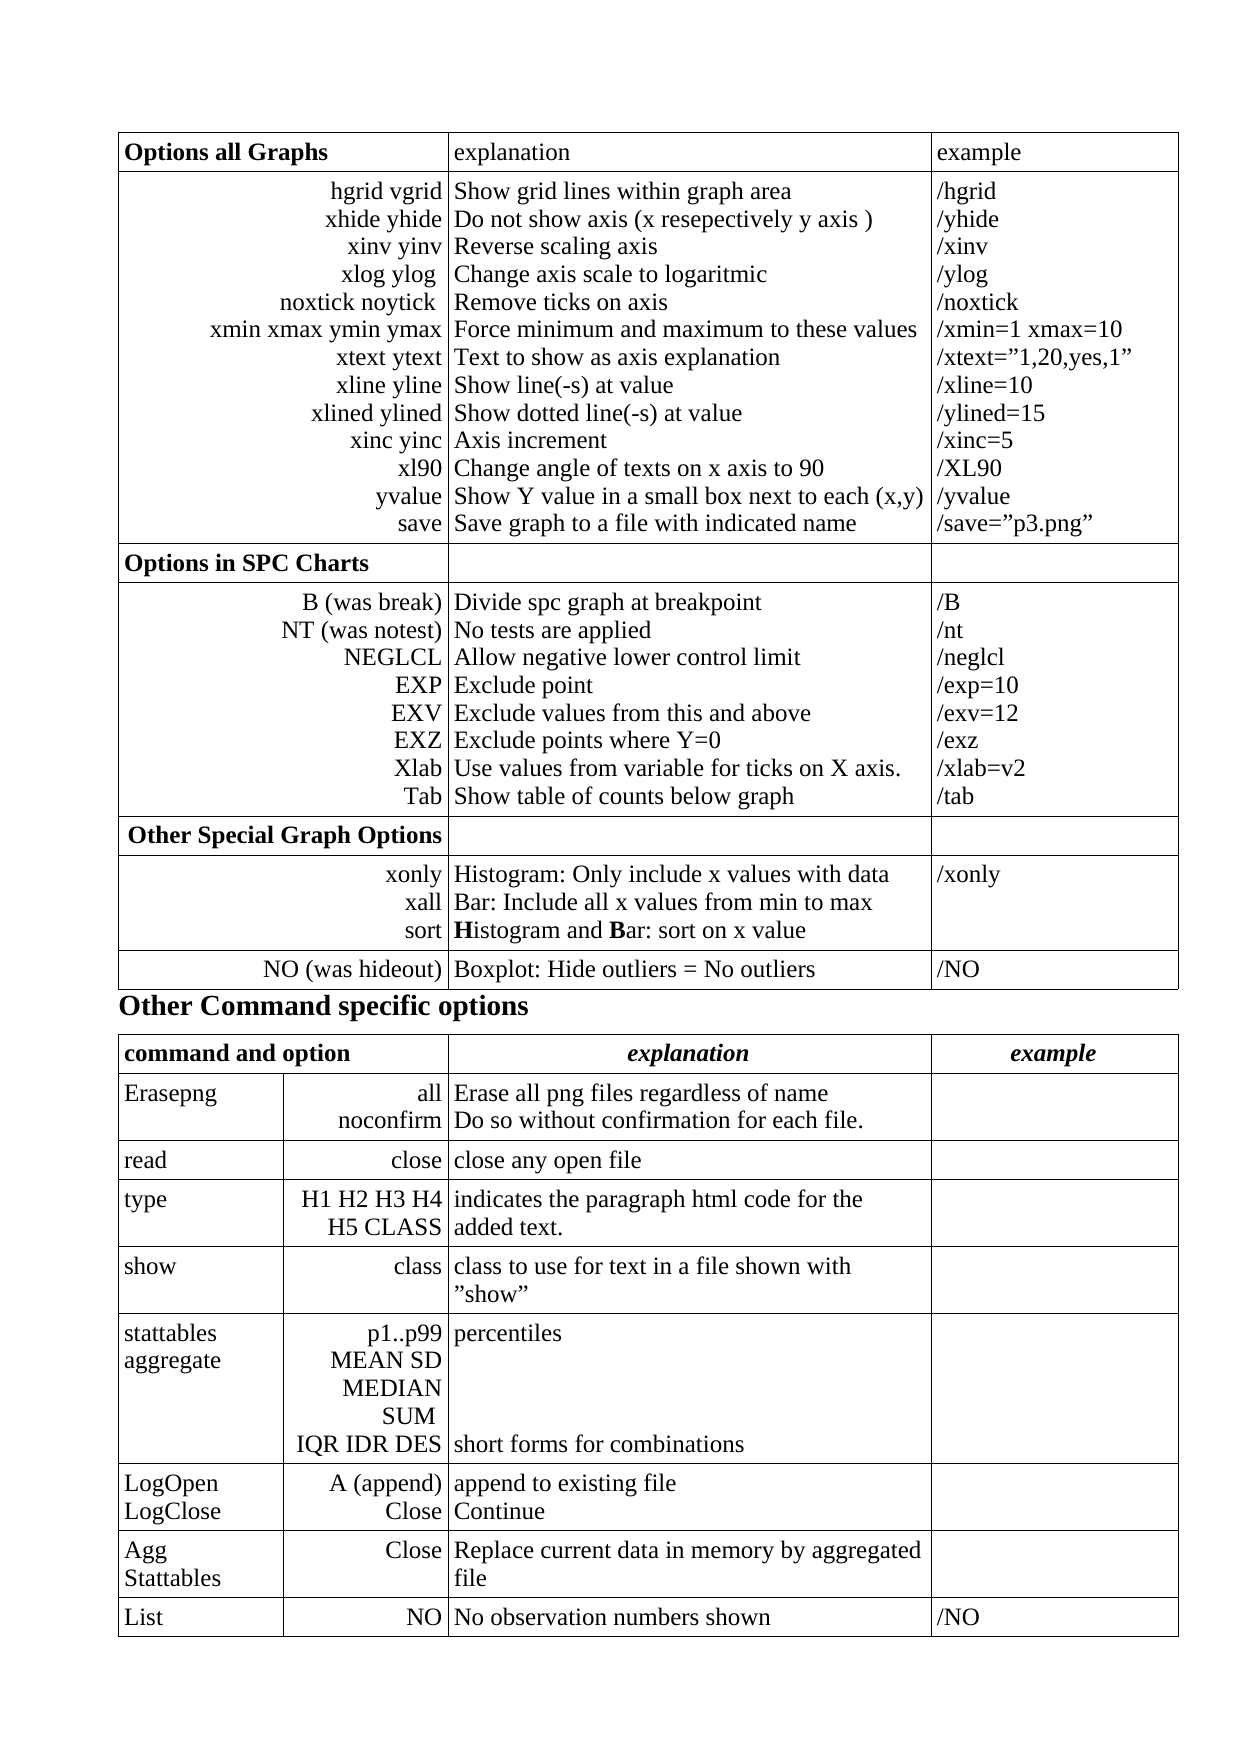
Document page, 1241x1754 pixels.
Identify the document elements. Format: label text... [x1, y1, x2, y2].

table_cell List [119, 1598, 283, 1636]
table_cell [932, 1141, 1178, 1179]
text Other Command specific options [118, 990, 1122, 1021]
table_header example [932, 1035, 1178, 1073]
table_cell p1..p99 MEAN SD MEDIAN SUM IQR IDR DES [284, 1314, 448, 1463]
table_cell class [284, 1247, 448, 1313]
table_cell [932, 817, 1178, 855]
table_cell /hgrid /yhide /xinv /ylog /noxtick /xmin=1 xmax=10 /xtext=”1,20,yes,1” /xline=10 /ylined=15 /xinc=5 /XL90 /yvalue /save=”p3.png” [932, 172, 1178, 543]
table_cell class to use for text in a file shown with ”show” [449, 1247, 931, 1313]
table_cell H1 H2 H3 H4 H5 CLASS [284, 1180, 448, 1246]
table_header Options all Graphs [119, 133, 448, 171]
table_cell show [119, 1247, 283, 1313]
table_cell Other Special Graph Options [119, 817, 448, 855]
table_cell Boxplot: Hide outliers = No outliers [449, 951, 931, 989]
table_cell Erase all png files regardless of name Do so without confirmation for each file. [449, 1074, 931, 1140]
table_cell percentiles short forms for combinations [449, 1314, 931, 1463]
table_cell [932, 1531, 1178, 1597]
table_cell LogOpen LogClose [119, 1464, 283, 1530]
table_cell [449, 817, 931, 855]
table_header command and option [119, 1035, 448, 1073]
table_cell [932, 1247, 1178, 1313]
table_cell all noconfirm [284, 1074, 448, 1140]
table_cell [932, 1314, 1178, 1463]
table_cell /xonly [932, 856, 1178, 949]
table_cell Erasepng [119, 1074, 283, 1140]
table_cell [932, 544, 1178, 582]
table_cell close [284, 1141, 448, 1179]
table_cell type [119, 1180, 283, 1246]
table_cell Show grid lines within graph area Do not show axis (x resepectively y axis ) Reverse scaling axis Change axis scale to logaritmic Remove ticks on axis Force minimum and maximum to these values Text to show as axis explanation Show line(-s) at value Show dotted line(-s) at value Axis increment Change angle of texts on x axis to 90 Show Y value in a small box next to each (x,y) Save graph to a file with indicated name [449, 172, 931, 543]
table_cell A (append) Close [284, 1464, 448, 1530]
table_cell /NO [932, 1598, 1178, 1636]
table_cell close any open file [449, 1141, 931, 1179]
table_cell read [119, 1141, 283, 1179]
table_cell append to existing file Continue [449, 1464, 931, 1530]
table_cell indicates the paragraph html code for the added text. [449, 1180, 931, 1246]
table_cell /NO [932, 951, 1178, 989]
table_cell Options in SPC Charts [119, 544, 448, 582]
table_cell [932, 1464, 1178, 1530]
table_cell stattables aggregate [119, 1314, 283, 1463]
table_header explanation [449, 133, 931, 171]
table_cell [449, 544, 931, 582]
table_cell [932, 1180, 1178, 1246]
table_cell Divide spc graph at breakpoint No tests are applied Allow negative lower control limit Exclude point Exclude values from this and above Exclude points where Y=0 Use values from variable for ticks on X axis. Show table of counts below graph [449, 583, 931, 816]
table_cell B (was break) NT (was notest) NEGLCL EXP EXV EXZ Xlab Tab [119, 583, 448, 816]
table_cell hgrid vgrid xhide yhide xinv yinv xlog ylog noxtick noytick xmin xmax ymin ymax xtext ytext xline yline xlined ylined xinc yinc xl90 yvalue save [119, 172, 448, 543]
table_cell /B /nt /neglcl /exp=10 /exv=12 /exz /xlab=v2 /tab [932, 583, 1178, 816]
table_cell xonly xall sort [119, 856, 448, 949]
table_cell No observation numbers shown [449, 1598, 931, 1636]
table_header example [932, 133, 1178, 171]
table_cell Close [284, 1531, 448, 1597]
table_header explanation [449, 1035, 931, 1073]
table_cell Agg Stattables [119, 1531, 283, 1597]
table_cell Histogram: Only include x values with data Bar: Include all x values from min to max Histogram and Bar: sort on x value [449, 856, 931, 949]
table_cell NO (was hideout) [119, 951, 448, 989]
table_cell NO [284, 1598, 448, 1636]
table_cell Replace current data in memory by aggregated file [449, 1531, 931, 1597]
table_cell [932, 1074, 1178, 1140]
